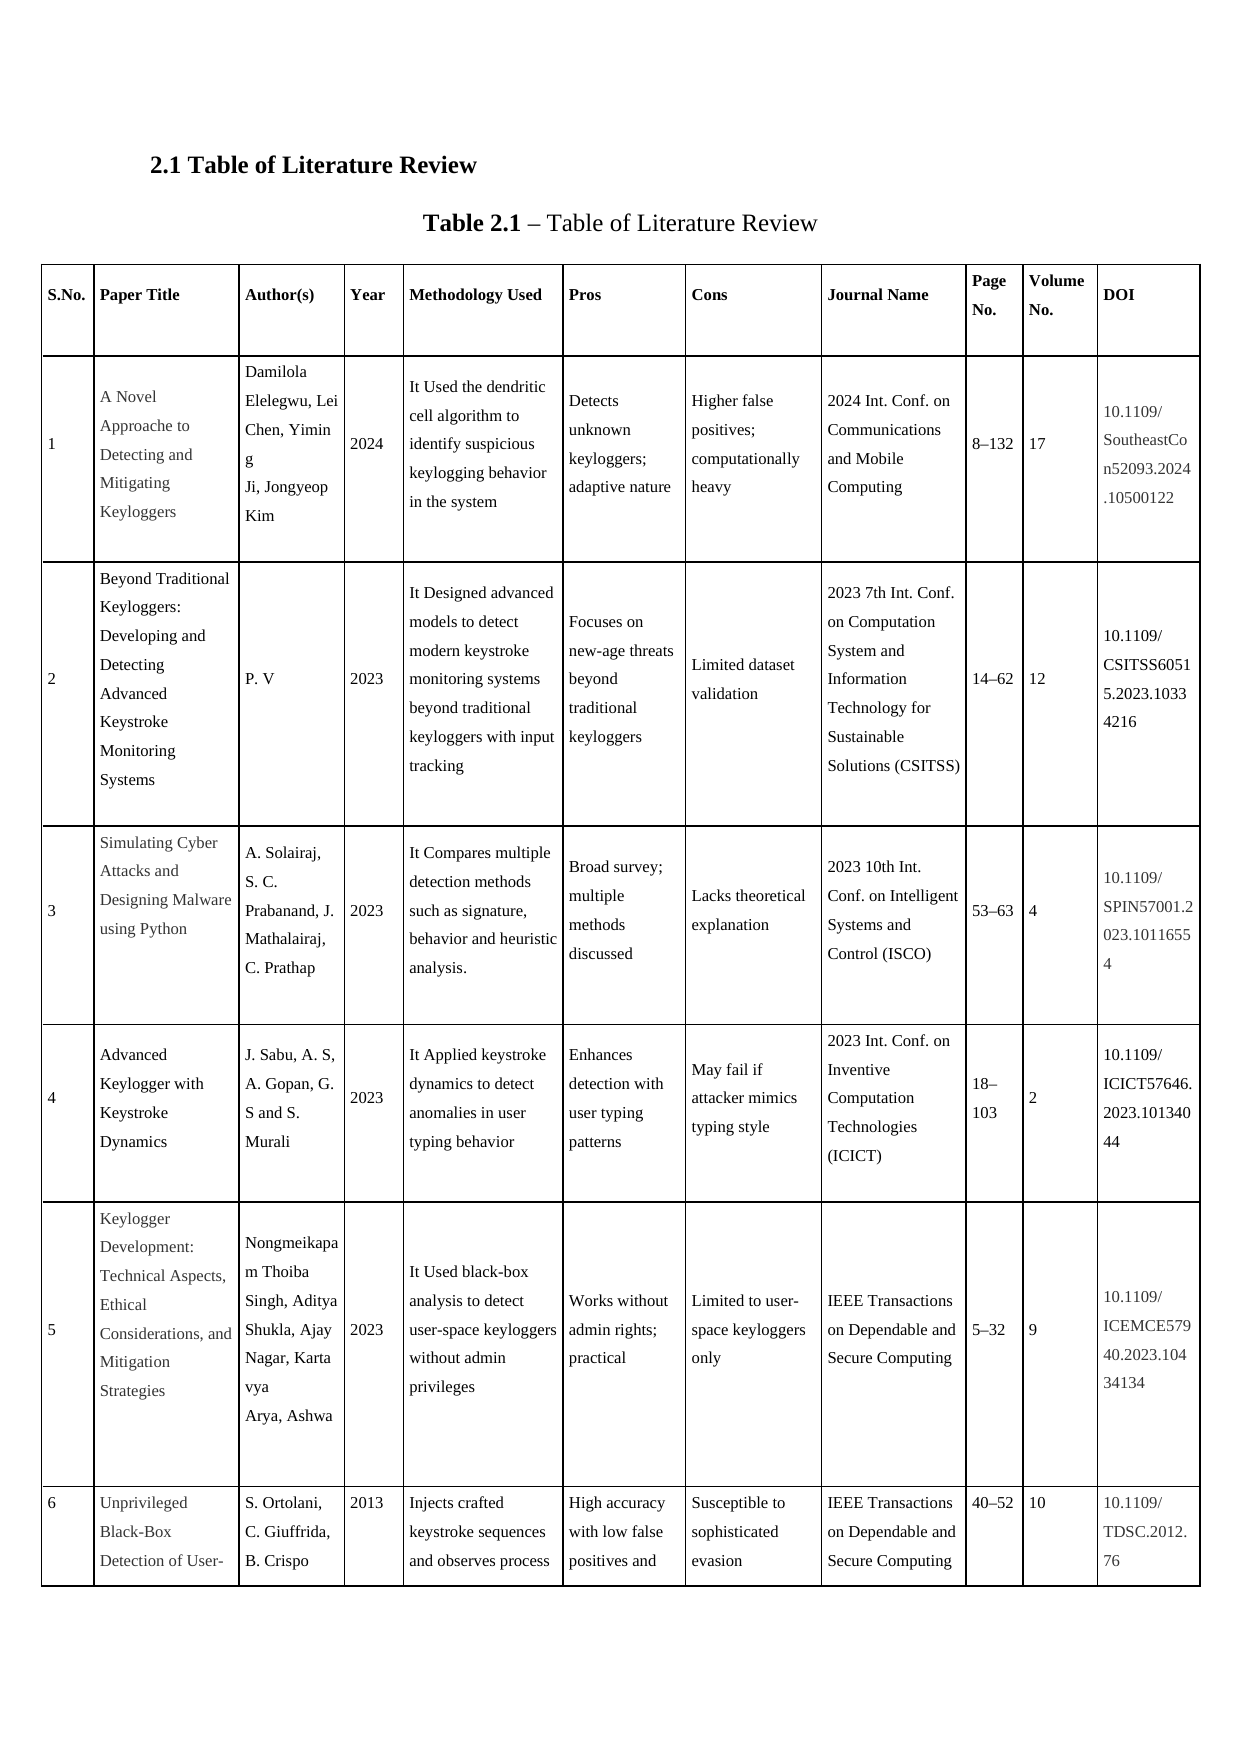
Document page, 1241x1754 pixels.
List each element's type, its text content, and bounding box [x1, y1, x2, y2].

table_cell It Applied keystroke dynamics to detect anomalies in user typing behavior [404, 1025, 562, 1201]
table_cell 14–62 [967, 563, 1022, 825]
table_cell 8–132 [967, 357, 1022, 561]
table_cell 4 [1024, 827, 1097, 1023]
table_cell Unprivileged Black-Box Detection of User- [95, 1487, 238, 1585]
table_cell Damilola Elelegwu, Lei Chen, Yiming Ji, Jongyeop Kim [240, 357, 344, 561]
table_cell Lacks theoretical explanation [686, 827, 821, 1023]
table_cell 2 [1024, 1025, 1097, 1201]
table_cell 5 [42, 1202, 93, 1486]
table_header Cons [686, 265, 821, 355]
table_cell 4 [42, 1025, 93, 1201]
table_header Author(s) [240, 265, 344, 355]
table_header Pros [564, 265, 685, 355]
table_cell 10.1109/TDSC.2012.76 [1098, 1487, 1199, 1585]
table_cell Limited to user-space keyloggers only [686, 1203, 821, 1486]
table_cell P. V [240, 563, 344, 825]
table_cell 3 [42, 826, 93, 1023]
table_cell 10.1109/CSITSS60515.2023.10334216 [1098, 563, 1199, 825]
table_cell 10.1109/ICICT57646.2023.10134044 [1098, 1025, 1199, 1201]
table_header Page No. [967, 265, 1022, 355]
table_header Paper Title [95, 265, 238, 355]
table_header Methodology Used [404, 265, 562, 355]
table_cell Simulating Cyber Attacks and Designing Malware using Python [95, 827, 238, 1023]
table_cell It Designed advanced models to detect modern keystroke monitoring systems beyond traditional keyloggers with input tracking [404, 563, 562, 825]
table_cell 1 [42, 356, 93, 561]
table_cell Works without admin rights; practical [564, 1203, 685, 1486]
table_cell 10.1109/ICEMCE57940.2023.10434134 [1098, 1203, 1199, 1486]
table_cell 5–32 [967, 1203, 1022, 1486]
table_cell 6 [42, 1487, 93, 1585]
text Table 2.1 – Table of Literature Review [150, 208, 1091, 237]
table_cell A Novel Approache to Detecting and Mitigating Keyloggers [95, 357, 238, 561]
table_cell May fail if attacker mimics typing style [686, 1025, 821, 1201]
table_cell 2023 10th Int. Conf. on Intelligent Systems and Control (ISCO) [822, 827, 965, 1023]
table_cell 10.1109/SoutheastCon52093.2024.10500122 [1098, 357, 1199, 561]
table_cell 10.1109/SPIN57001.2023.10116554 [1098, 827, 1199, 1023]
table_cell Higher false positives; computationally heavy [686, 357, 821, 561]
table_cell Susceptible to sophisticated evasion [686, 1487, 821, 1585]
table_cell Limited dataset validation [686, 563, 821, 825]
table_cell 12 [1024, 563, 1097, 825]
table_cell 40–52 [967, 1487, 1022, 1585]
table_cell S. Ortolani, C. Giuffrida, B. Crispo [240, 1487, 344, 1585]
table_cell 2023 [345, 563, 403, 825]
table_cell 2023 7th Int. Conf. on Computation System and Information Technology for Sustainable Solutions (CSITSS) [822, 563, 965, 825]
table_cell 2 [42, 562, 93, 825]
table_cell IEEE Transactions on Dependable and Secure Computing [822, 1203, 965, 1486]
table_cell Detects unknown keyloggers; adaptive nature [564, 357, 685, 561]
table_header S.No. [42, 265, 93, 355]
table_cell Injects crafted keystroke sequences and observes process [404, 1487, 562, 1585]
table_cell 9 [1024, 1203, 1097, 1486]
table_cell Keylogger Development: Technical Aspects, Ethical Considerations, and Mitigation Strategies [95, 1203, 238, 1486]
table_cell 2024 Int. Conf. on Communications and Mobile Computing [822, 357, 965, 561]
table_cell 2024 [345, 357, 403, 561]
table_cell 53–63 [967, 827, 1022, 1023]
table_cell IEEE Transactions on Dependable and Secure Computing [822, 1487, 965, 1585]
table_cell Broad survey; multiple methods discussed [564, 827, 685, 1023]
table_cell 2023 Int. Conf. on Inventive Computation Technologies (ICICT) [822, 1025, 965, 1201]
table_cell J. Sabu, A. S, A. Gopan, G. S and S. Murali [240, 1025, 344, 1201]
table_header DOI [1098, 265, 1199, 355]
table_cell 2023 [345, 1025, 403, 1201]
table_header Year [345, 265, 403, 355]
table_cell Advanced Keylogger with Keystroke Dynamics [95, 1025, 238, 1201]
table_cell Beyond Traditional Keyloggers: Developing and Detecting Advanced Keystroke Monitoring Systems [95, 563, 238, 825]
table_cell It Compares multiple detection methods such as signature, behavior and heuristic analysis. [404, 827, 562, 1023]
table_cell Enhances detection with user typing patterns [564, 1025, 685, 1201]
table_cell It Used the dendritic cell algorithm to identify suspicious keylogging behavior in the system [404, 357, 562, 561]
table_cell Nongmeikapam Thoiba Singh, Aditya Shukla, Ajay Nagar, Kartavya Arya, Ashwa [240, 1203, 344, 1486]
table_cell High accuracy with low false positives and [564, 1487, 685, 1585]
table_cell Focuses on new-age threats beyond traditional keyloggers [564, 563, 685, 825]
text 2.1 Table of Literature Review [150, 150, 1091, 179]
table_cell 2023 [345, 1203, 403, 1486]
table_cell It Used black-box analysis to detect user-space keyloggers without admin privileges [404, 1203, 562, 1486]
table_cell 2023 [345, 827, 403, 1023]
table_cell 17 [1024, 357, 1097, 561]
table_header Journal Name [822, 265, 965, 355]
table_header Volume No. [1024, 265, 1097, 355]
table_cell 2013 [345, 1487, 403, 1585]
table_cell A. Solairaj, S. C. Prabanand, J. Mathalairaj, C. Prathap [240, 827, 344, 1023]
table_cell 18–103 [967, 1025, 1022, 1201]
table_cell 10 [1024, 1487, 1097, 1585]
